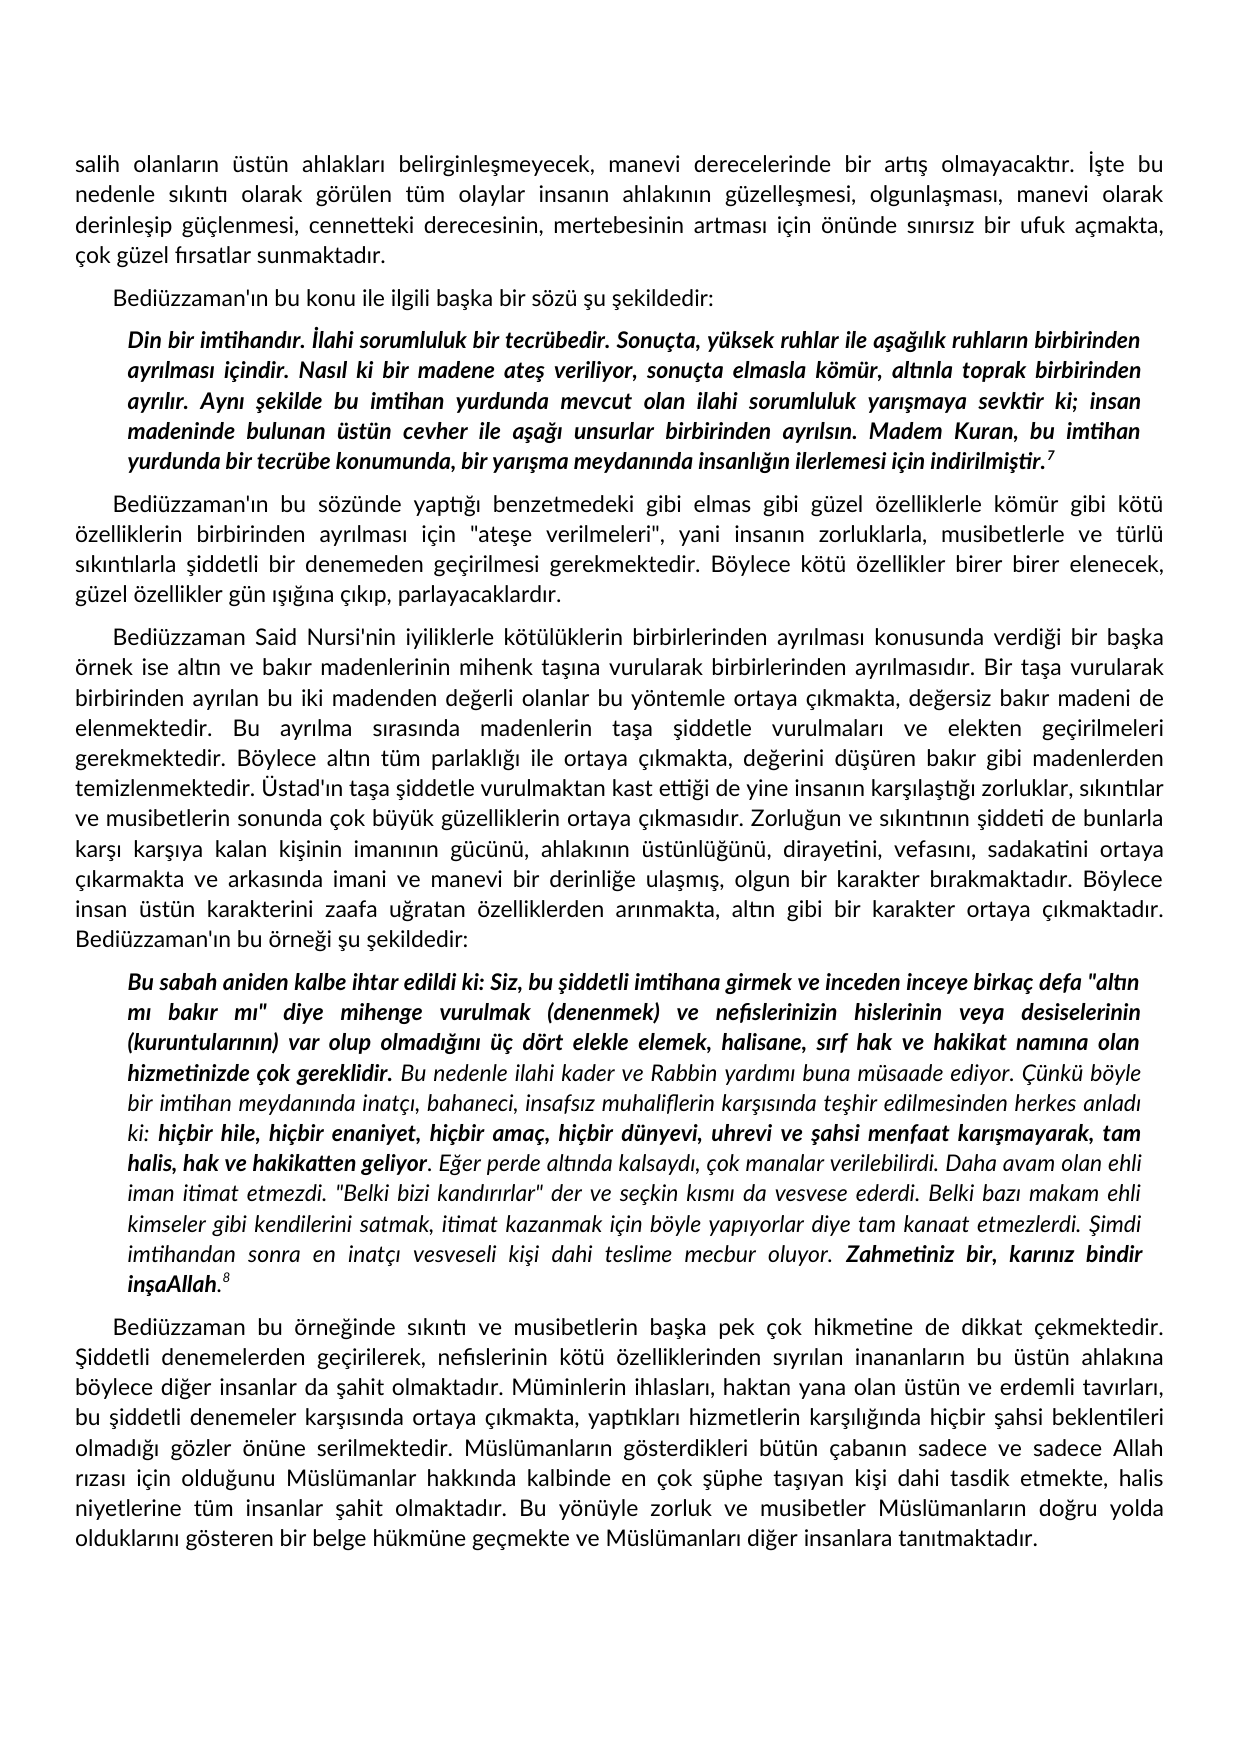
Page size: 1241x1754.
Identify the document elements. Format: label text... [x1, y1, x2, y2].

text Bediüzzaman bu örneğinde sıkıntı ve musibetlerin başka pek çok hikmetine de dikkat çekmektedir. Şiddetli denemelerden geçirilerek, nefislerinin kötü özelliklerinden sıyrılan inananların bu üstün ahlakına böylece diğer insanlar da şahit olmaktadır. Müminlerin ihlasları, haktan yana olan üstün ve erdemli tavırları, bu şiddetli denemeler karşısında ortaya çıkmakta, yaptıkları hizmetlerin karşılığında hiçbir şahsi beklentileri olmadığı gözler önüne serilmektedir. Müslümanların gösterdikleri bütün çabanın sadece ve sadece Allah rızası için olduğunu Müslümanlar hakkında kalbinde en çok şüphe taşıyan kişi dahi tasdik etmekte, halis niyetlerine tüm insanlar şahit olmaktadır. Bu yönüyle zorluk ve musibetler Müslümanların doğru yolda olduklarını gösteren bir belge hükmüne geçmekte ve Müslümanları diğer insanlara tanıtmaktadır. [75, 1312, 1165, 1551]
text Bu sabah aniden kalbe ihtar edildi ki: Siz, bu şiddetli imtihana girmek ve inceden inceye birkaç defa "altın mı bakır mı" diye mihenge vurulmak (denenmek) ve nefislerinizin hislerinin veya desiselerinin (kuruntularının) var olup olmadığını üç dört elekle elemek, halisane, sırf hak ve hakikat namına olan hizmetinizde çok gereklidir. Bu nedenle ilahi kader ve Rabbin yardımı buna müsaade ediyor. Çünkü böyle bir imtihan meydanında inatçı, bahaneci, insafsız muhaliflerin karşısında teşhir edilmesinden herkes anladı ki: hiçbir hile, hiçbir enaniyet, hiçbir amaç, hiçbir dünyevi, uhrevi ve şahsi menfaat karışmayarak, tam halis, hak ve hakikatten geliyor. Eğer perde altında kalsaydı, çok manalar verilebilirdi. Daha avam olan ehli iman itimat etmezdi. "Belki bizi kandırırlar" der ve seçkin kısmı da vesvese ederdi. Belki bazı makam ehli kimseler gibi kendilerini satmak, itimat kazanmak için böyle yapıyorlar diye tam kanaat etmezlerdi. Şimdi imtihandan sonra en inatçı vesveseli kişi dahi teslime mecbur oluyor. Zahmetiniz bir, karınız bindir inşaAllah.8 [127, 968, 1143, 1297]
text Bediüzzaman'ın bu konu ile ilgili başka bir sözü şu şekildedir: [75, 283, 1165, 311]
text Bediüzzaman Said Nursi'nin iyiliklerle kötülüklerin birbirlerinden ayrılması konusunda verdiği bir başka örnek ise altın ve bakır madenlerinin mihenk taşına vurularak birbirlerinden ayrılmasıdır. Bir taşa vurularak birbirinden ayrılan bu iki madenden değerli olanlar bu yöntemle ortaya çıkmakta, değersiz bakır madeni de elenmektedir. Bu ayrılma sırasında madenlerin taşa şiddetle vurulmaları ve elekten geçirilmeleri gerekmektedir. Böylece altın tüm parlaklığı ile ortaya çıkmakta, değerini düşüren bakır gibi madenlerden temizlenmektedir. Üstad'ın taşa şiddetle vurulmaktan kast ettiği de yine insanın karşılaştığı zorluklar, sıkıntılar ve musibetlerin sonunda çok büyük güzelliklerin ortaya çıkmasıdır. Zorluğun ve sıkıntının şiddeti de bunlarla karşı karşıya kalan kişinin imanının gücünü, ahlakının üstünlüğünü, dirayetini, vefasını, sadakatini ortaya çıkarmakta ve arkasında imani ve manevi bir derinliğe ulaşmış, olgun bir karakter bırakmaktadır. Böylece insan üstün karakterini zaafa uğratan özelliklerden arınmakta, altın gibi bir karakter ortaya çıkmaktadır. Bediüzzaman'ın bu örneği şu şekildedir: [75, 623, 1165, 952]
text Din bir imtihandır. İlahi sorumluluk bir tecrübedir. Sonuçta, yüksek ruhlar ile aşağılık ruhların birbirinden ayrılması içindir. Nasıl ki bir madene ateş veriliyor, sonuçta elmasla kömür, altınla toprak birbirinden ayrılır. Aynı şekilde bu imtihan yurdunda mevcut olan ilahi sorumluluk yarışmaya sevktir ki; insan madeninde bulunan üstün cevher ile aşağı unsurlar birbirinden ayrılsın. Madem Kuran, bu imtihan yurdunda bir tecrübe konumunda, bir yarışma meydanında insanlığın ilerlemesi için indirilmiştir.7 [127, 326, 1143, 474]
text salih olanların üstün ahlakları belirginleşmeyecek, manevi derecelerinde bir artış olmayacaktır. İşte bu nedenle sıkıntı olarak görülen tüm olaylar insanın ahlakının güzelleşmesi, olgunlaşması, manevi olarak derinleşip güçlenmesi, cennetteki derecesinin, mertebesinin artması için önünde sınırsız bir ufuk açmakta, çok güzel fırsatlar sunmaktadır. [75, 150, 1165, 268]
text Bediüzzaman'ın bu sözünde yaptığı benzetmedeki gibi elmas gibi güzel özelliklerle kömür gibi kötü özelliklerin birbirinden ayrılması için "ateşe verilmeleri", yani insanın zorluklarla, musibetlerle ve türlü sıkıntılarla şiddetli bir denemeden geçirilmesi gerekmektedir. Böylece kötü özellikler birer birer elenecek, güzel özellikler gün ışığına çıkıp, parlayacaklardır. [75, 489, 1165, 608]
